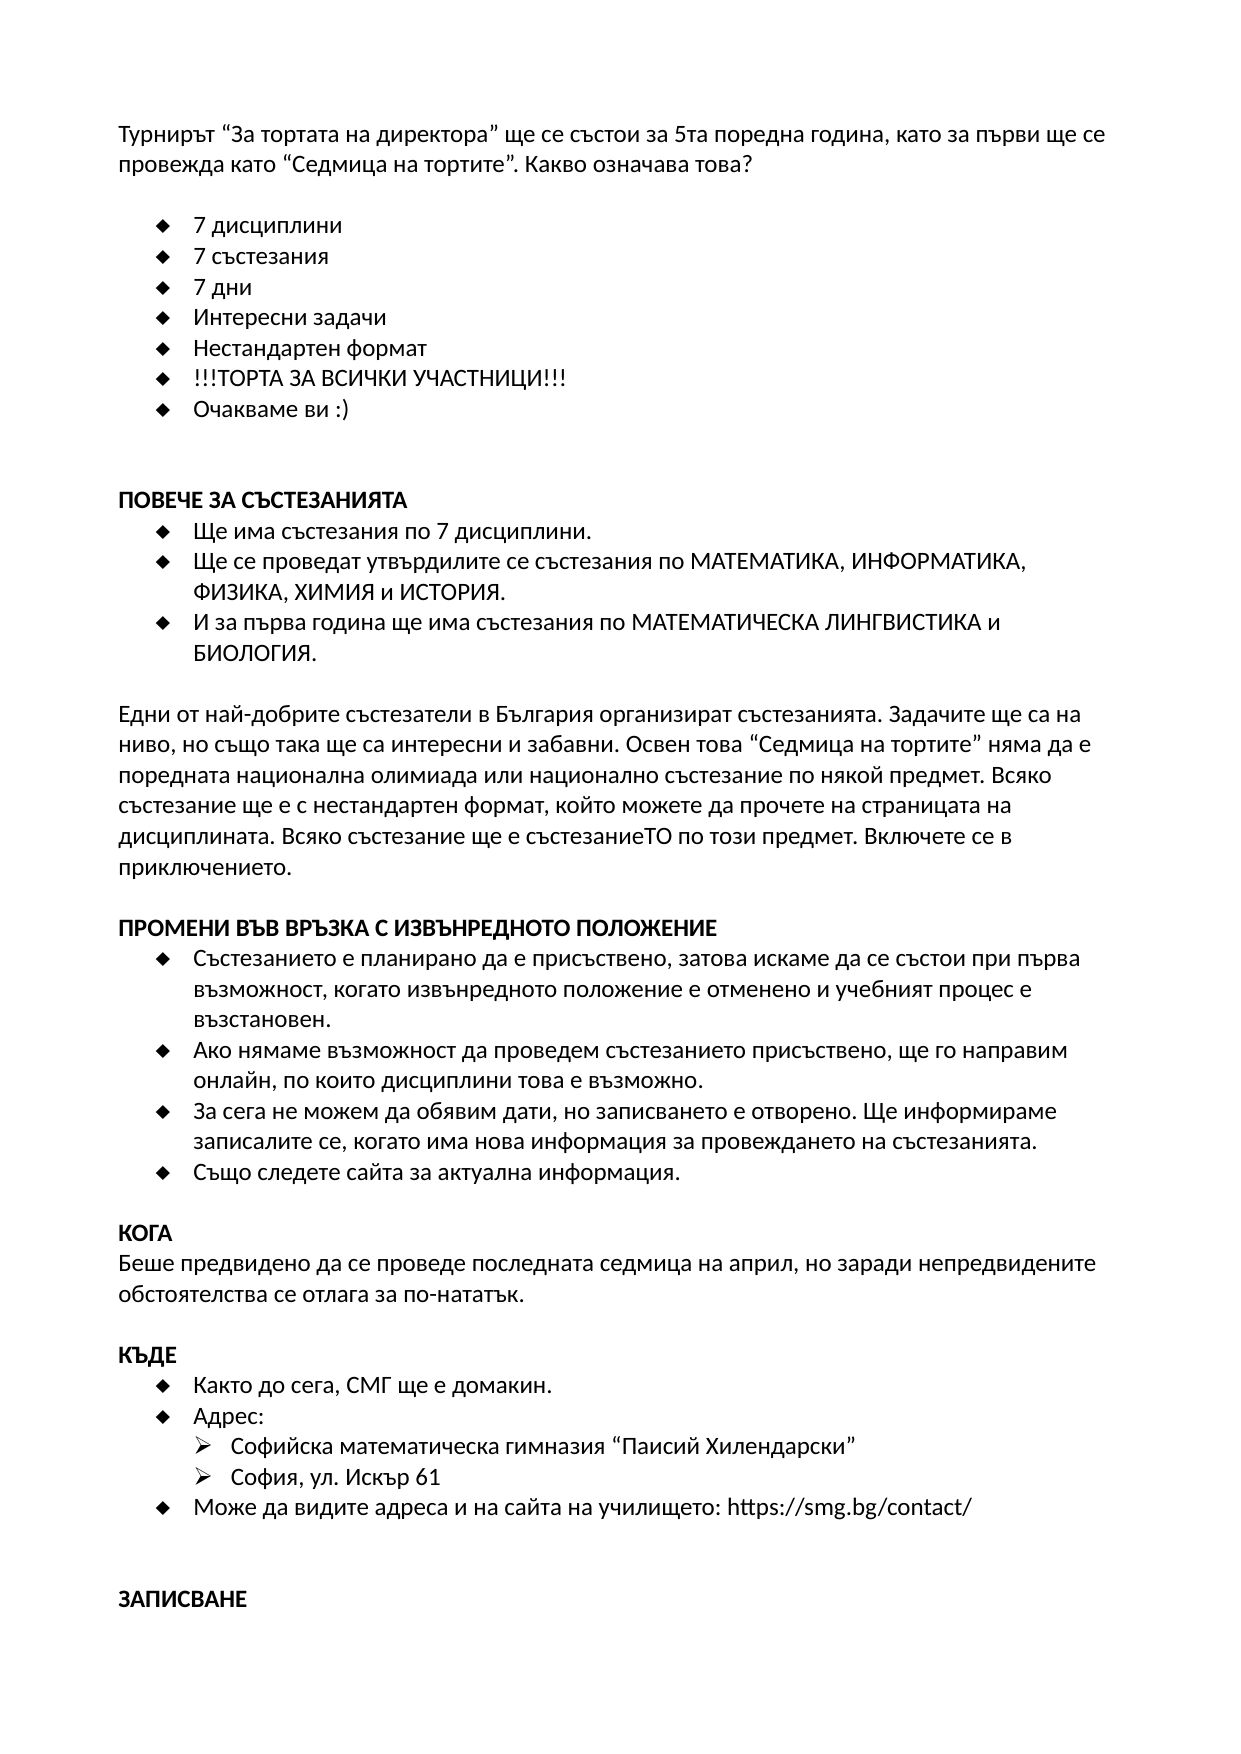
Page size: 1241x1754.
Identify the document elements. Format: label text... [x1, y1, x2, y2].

list 7 дисциплини [156, 210, 1122, 240]
text КЪДЕ [118, 1339, 1122, 1369]
text КОГА [118, 1217, 1122, 1247]
list Нестандартен формат [156, 332, 1122, 362]
text Едни от най-добрите състезатели в България организират състезанията. Задачите ще са на ниво, но също така ще са интересни и забавни. Освен това “Седмица на тортите” няма да е поредната национална олимиада или национално състезание по някой предмет. Всяко състезание ще е с нестандартен формат, който можете да прочете на страницата на дисциплината. Всяко състезание ще е състезаниеТО по този предмет. Включете се в приключението. [118, 698, 1122, 881]
list Може да видите адреса и на сайта на училището: https://smg.bg/contact/ [156, 1492, 1122, 1522]
list Софийска математическа гимназия “Паисий Хилендарски” [193, 1431, 1122, 1461]
list София, ул. Искър 61 [193, 1461, 1122, 1492]
list Очакваме ви :) [156, 393, 1122, 423]
text ЗАПИСВАНЕ [118, 1583, 1122, 1614]
list И за първа година ще има състезания по МАТЕМАТИЧЕСКА ЛИНГВИСТИКА и БИОЛОГИЯ. [156, 606, 1122, 667]
list Ако нямаме възможност да проведем състезанието присъствено, ще го направим онлайн, по които дисциплини това е възможно. [156, 1034, 1122, 1095]
text ПРОМЕНИ ВЪВ ВРЪЗКА С ИЗВЪНРЕДНОТО ПОЛОЖЕНИЕ [118, 912, 1122, 942]
list Адрес: [156, 1400, 1122, 1431]
list !!!ТОРТА ЗА ВСИЧКИ УЧАСТНИЦИ!!! [156, 362, 1122, 393]
text ПОВЕЧЕ ЗА СЪСТЕЗАНИЯТА [118, 484, 1122, 515]
list 7 състезания [156, 240, 1122, 271]
list Интересни задачи [156, 301, 1122, 332]
list Ще има състезания по 7 дисциплини. [156, 515, 1122, 545]
list Състезанието е планирано да е присъствено, затова искаме да се състои при първа възможност, когато извънредното положение е отменено и учебният процес е възстановен. [156, 942, 1122, 1034]
list 7 дни [156, 271, 1122, 301]
text Беше предвидено да се проведе последната седмица на април, но заради непредвидените обстоятелства се отлага за по-нататък. [118, 1247, 1122, 1308]
list Ще се проведат утвърдилите се състезания по МАТЕМАТИКА, ИНФОРМАТИКА, ФИЗИКА, ХИМИЯ и ИСТОРИЯ. [156, 545, 1122, 606]
text Турнирът “За тортата на директора” ще се състои за 5та поредна година, като за първи ще се провежда като “Седмица на тортите”. Какво означава това? [118, 118, 1122, 179]
list Както до сега, СМГ ще е домакин. [156, 1369, 1122, 1400]
list Също следете сайта за актуална информация. [156, 1156, 1122, 1186]
list За сега не можем да обявим дати, но записването е отворено. Ще информираме записалите се, когато има нова информация за провеждането на състезанията. [156, 1095, 1122, 1156]
